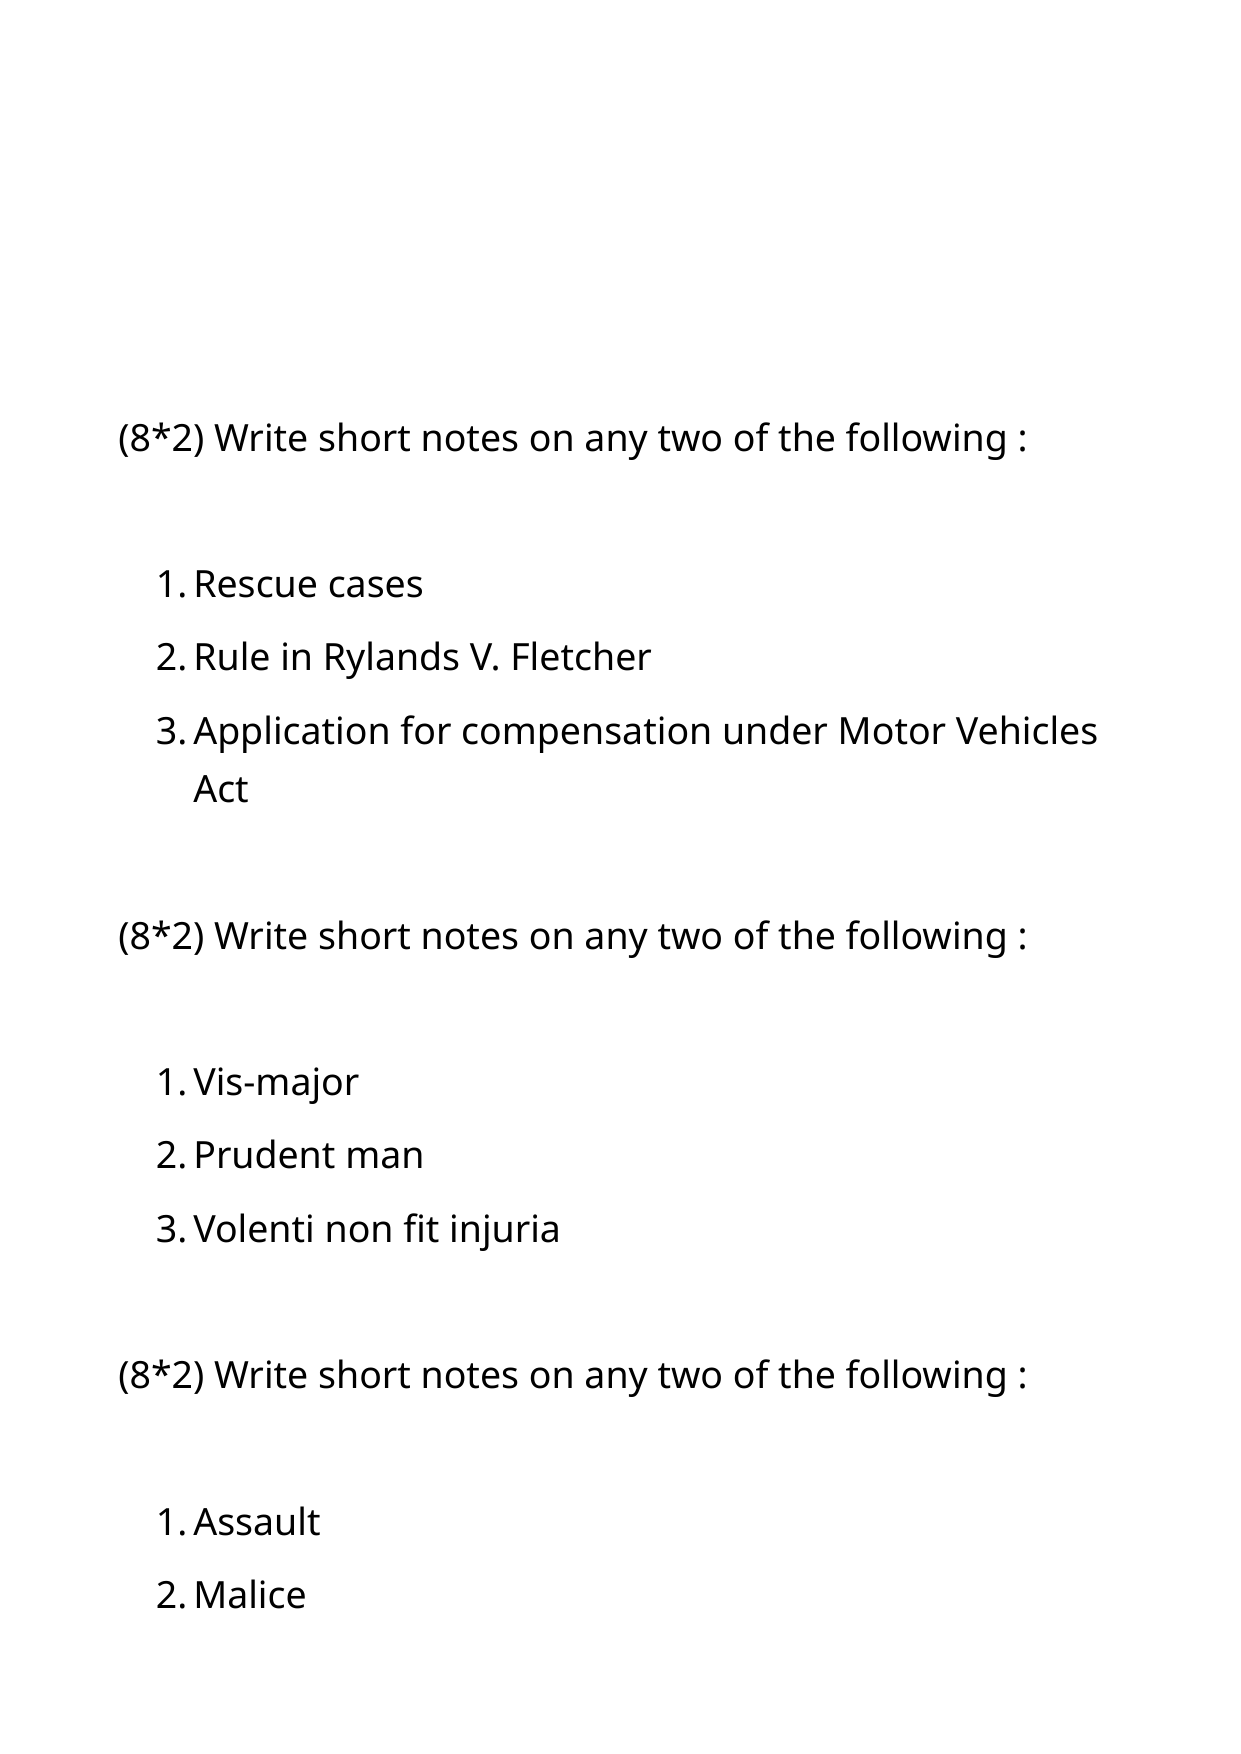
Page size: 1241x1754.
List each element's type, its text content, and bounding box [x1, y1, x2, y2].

text (8*2) Write short notes on any two of the following : [118, 411, 1122, 462]
list Application for compensation under Motor Vehicles Act [156, 704, 1122, 814]
list Rescue cases [156, 557, 1122, 608]
list Prudent man [156, 1129, 1122, 1180]
list Malice [156, 1568, 1122, 1619]
text (8*2) Write short notes on any two of the following : [118, 1348, 1122, 1399]
list Assault [156, 1495, 1122, 1546]
list Volenti non fit injuria [156, 1202, 1122, 1253]
text (8*2) Write short notes on any two of the following : [118, 909, 1122, 960]
list Rule in Rylands V. Fletcher [156, 631, 1122, 682]
list Vis-major [156, 1056, 1122, 1107]
